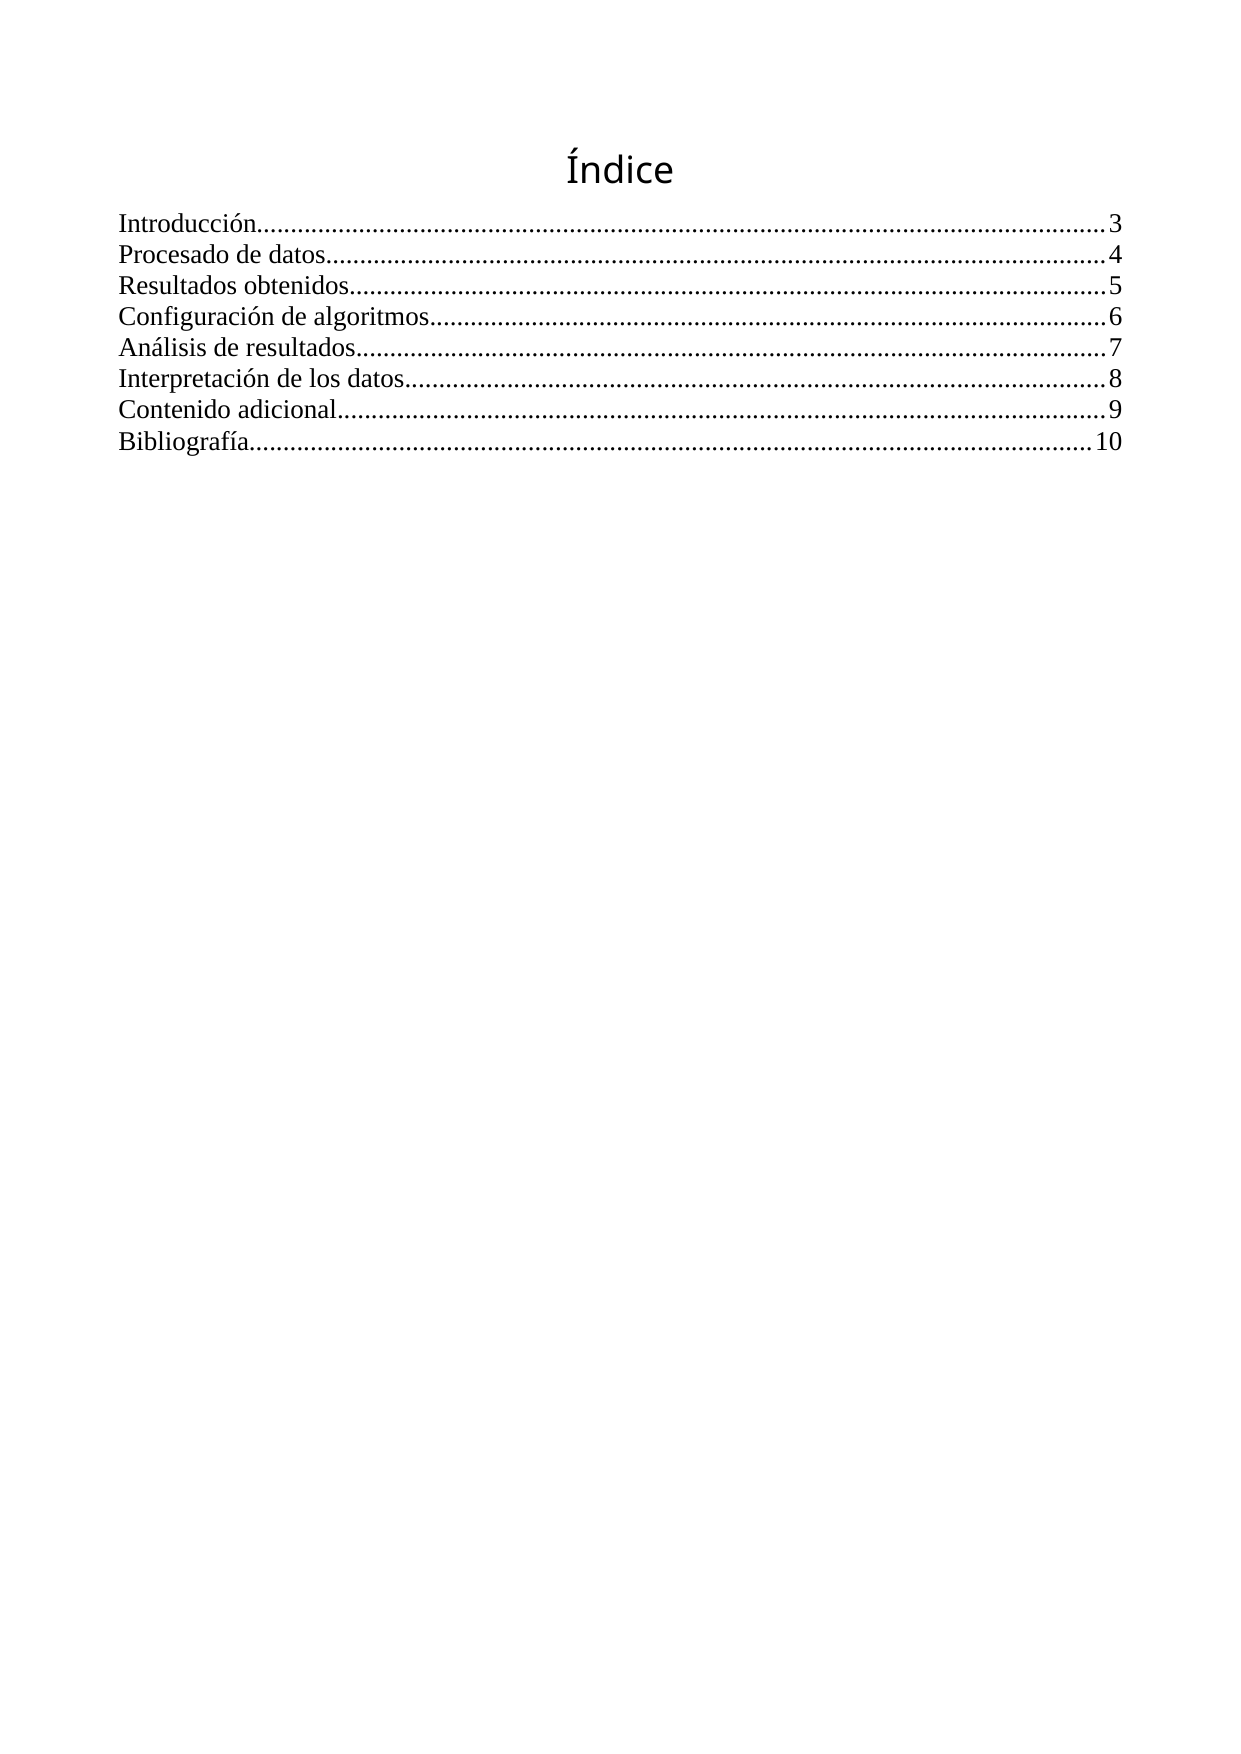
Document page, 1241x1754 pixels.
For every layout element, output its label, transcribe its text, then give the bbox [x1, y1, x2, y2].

text Introducción 3 [118, 207, 1122, 238]
text Procesado de datos 4 [118, 238, 1122, 269]
subtitle Índice [118, 143, 1122, 194]
text Contenido adicional 9 [118, 393, 1122, 425]
text Análisis de resultados 7 [118, 331, 1122, 362]
text Resultados obtenidos 5 [118, 269, 1122, 300]
text Configuración de algoritmos 6 [118, 300, 1122, 331]
text Bibliografía 10 [118, 425, 1122, 456]
text Interpretación de los datos 8 [118, 362, 1122, 393]
